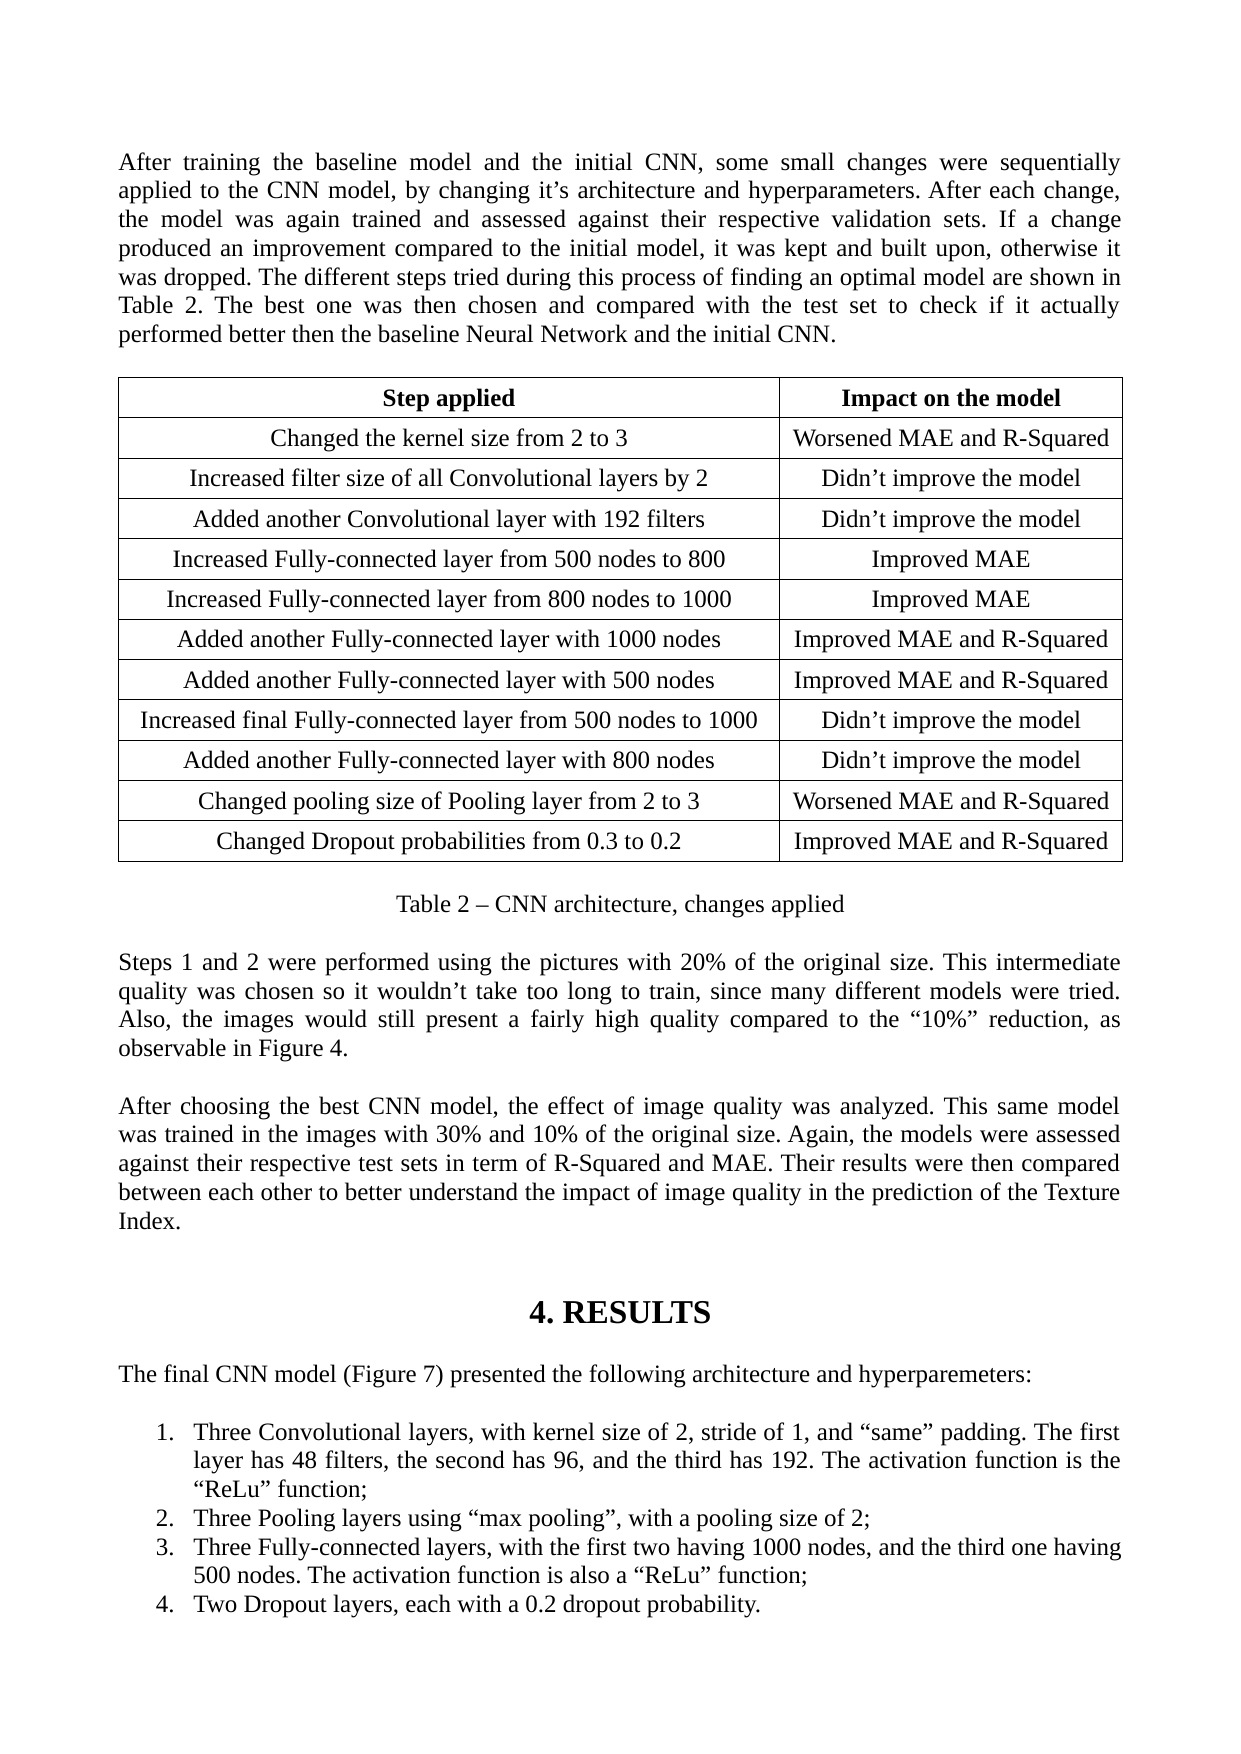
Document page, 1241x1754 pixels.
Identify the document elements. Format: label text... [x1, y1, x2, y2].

table_cell Added another Convolutional layer with 192 filters [119, 499, 779, 538]
table_cell Changed Dropout probabilities from 0.3 to 0.2 [119, 821, 779, 861]
table_header Impact on the model [780, 378, 1122, 417]
table_cell Didn’t improve the model [780, 700, 1122, 740]
text The final CNN model (Figure 7) presented the following architecture and hyperparemeters: [118, 1359, 1122, 1388]
table_header Step applied [119, 378, 779, 417]
table_cell Worsened MAE and R-Squared [780, 418, 1122, 457]
table_cell Didn’t improve the model [780, 499, 1122, 538]
table_cell Improved MAE and R-Squared [780, 821, 1122, 861]
list Two Dropout layers, each with a 0.2 dropout probability. [156, 1589, 1122, 1618]
list Three Convolutional layers, with kernel size of 2, stride of 1, and “same” padding. The first layer has 48 filters, the second has 96, and the third has 192. The activation function is the “ReLu” function; [156, 1417, 1122, 1503]
table_cell Increased Fully-connected layer from 500 nodes to 800 [119, 539, 779, 578]
table_cell Added another Fully-connected layer with 1000 nodes [119, 620, 779, 659]
text After choosing the best CNN model, the effect of image quality was analyzed. This same model was trained in the images with 30% and 10% of the original size. Again, the models were assessed against their respective test sets in term of R-Squared and MAE. Their results were then compared between each other to better understand the impact of image quality in the prediction of the Texture Index. [118, 1091, 1122, 1234]
table_cell Improved MAE and R-Squared [780, 660, 1122, 699]
text 4. RESULTS [118, 1292, 1122, 1330]
text Steps 1 and 2 were performed using the pictures with 20% of the original size. This intermediate quality was chosen so it wouldn’t take too long to train, since many different models were tried. Also, the images would still present a fairly high quality compared to the “10%” reduction, as observable in Figure 4. [118, 947, 1122, 1062]
table_cell Increased filter size of all Convolutional layers by 2 [119, 459, 779, 498]
table_cell Worsened MAE and R-Squared [780, 781, 1122, 820]
table_cell Improved MAE and R-Squared [780, 620, 1122, 659]
text Table 2 – CNN architecture, changes applied [118, 889, 1122, 918]
table_cell Changed pooling size of Pooling layer from 2 to 3 [119, 781, 779, 820]
table_cell Increased final Fully-connected layer from 500 nodes to 1000 [119, 700, 779, 740]
table_cell Didn’t improve the model [780, 459, 1122, 498]
table_cell Added another Fully-connected layer with 800 nodes [119, 741, 779, 780]
table_cell Increased Fully-connected layer from 800 nodes to 1000 [119, 580, 779, 619]
table_cell Improved MAE [780, 580, 1122, 619]
text After training the baseline model and the initial CNN, some small changes were sequentially applied to the CNN model, by changing it’s architecture and hyperparameters. After each change, the model was again trained and assessed against their respective validation sets. If a change produced an improvement compared to the initial model, it was kept and built upon, otherwise it was dropped. The different steps tried during this process of finding an optimal model are shown in Table 2. The best one was then chosen and compared with the test set to check if it actually performed better then the baseline Neural Network and the initial CNN. [118, 147, 1122, 348]
table_cell Added another Fully-connected layer with 500 nodes [119, 660, 779, 699]
table_cell Didn’t improve the model [780, 741, 1122, 780]
list Three Fully-connected layers, with the first two having 1000 nodes, and the third one having 500 nodes. The activation function is also a “ReLu” function; [156, 1532, 1122, 1589]
list Three Pooling layers using “max pooling”, with a pooling size of 2; [156, 1503, 1122, 1532]
table_cell Changed the kernel size from 2 to 3 [119, 418, 779, 457]
table_cell Improved MAE [780, 539, 1122, 578]
